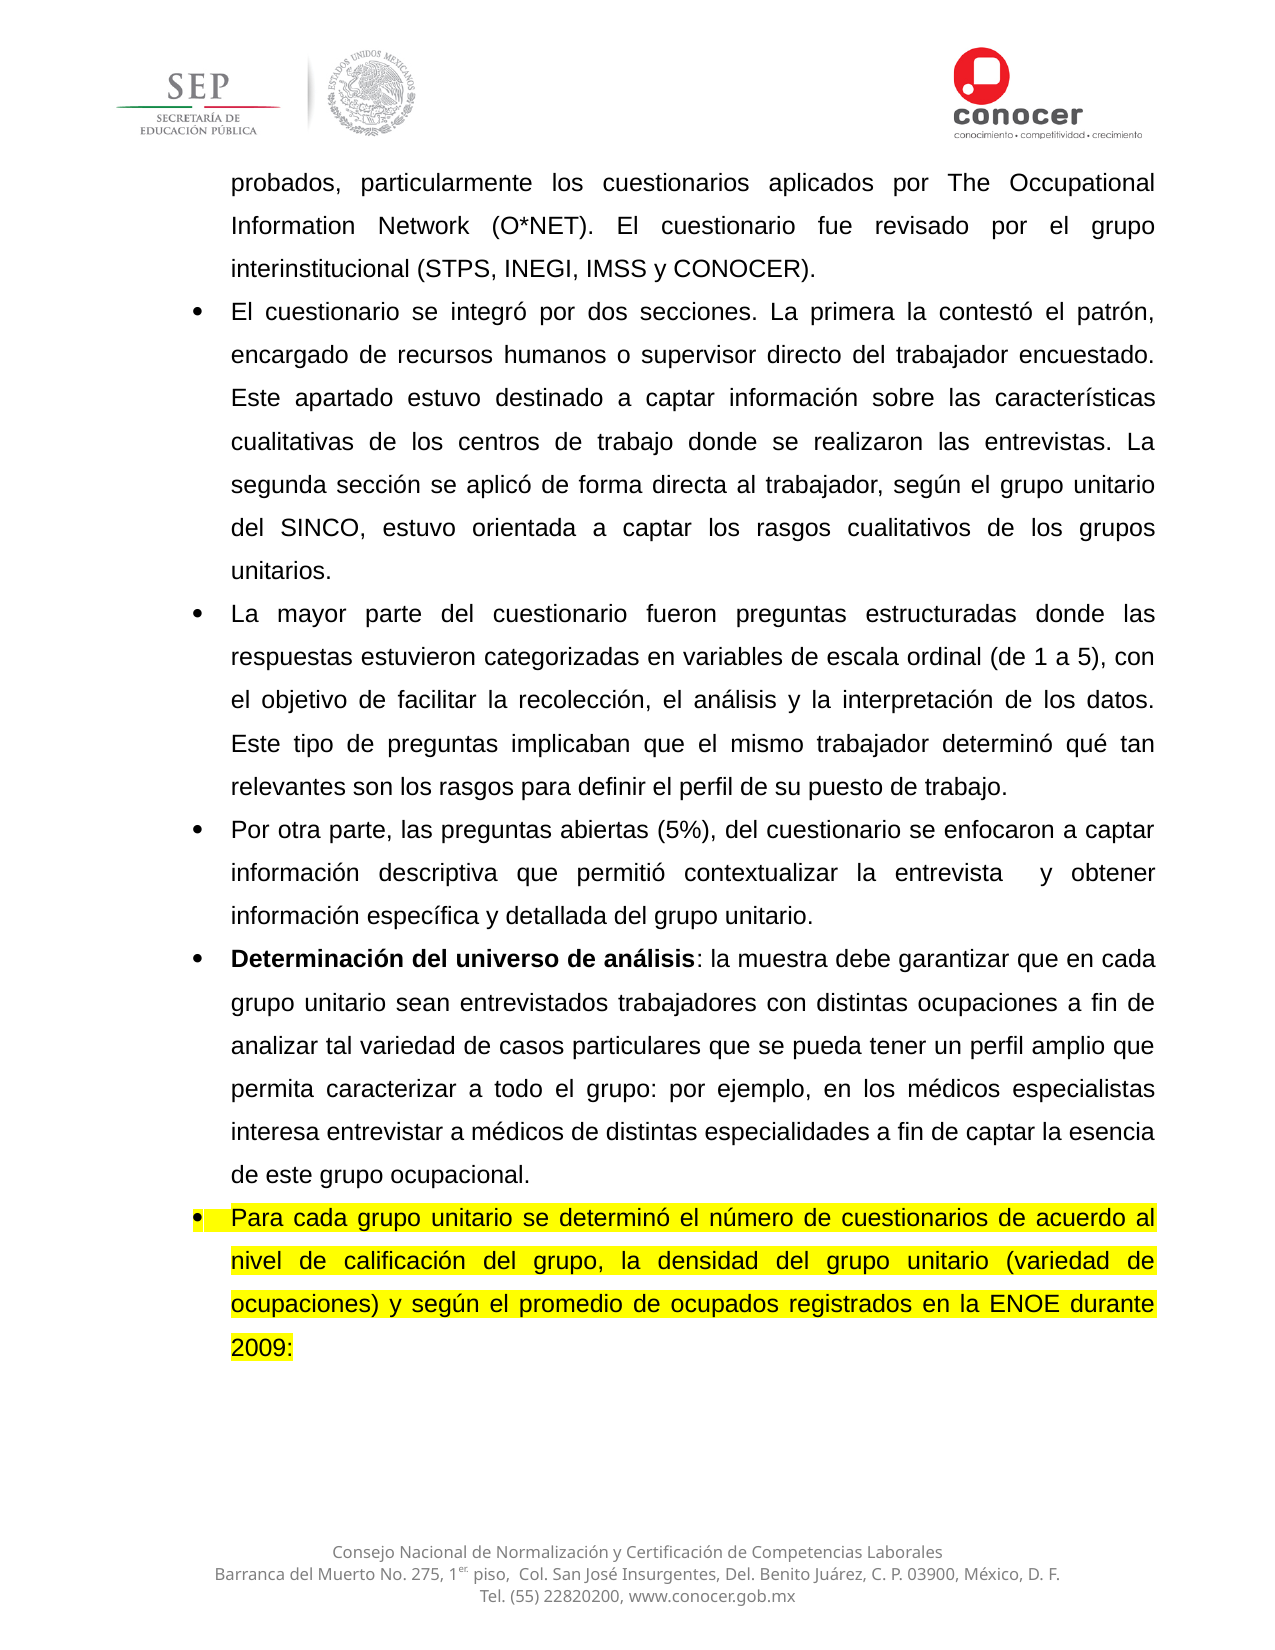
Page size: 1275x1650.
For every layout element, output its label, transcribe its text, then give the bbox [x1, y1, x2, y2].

list La mayor parte del cuestionario fueron preguntas estructuradas donde las respuestas estuvieron categorizadas en variables de escala ordinal (de 1 a 5), con el objetivo de facilitar la recolección, el análisis y la interpretación de los datos. Este tipo de preguntas implicaban que el mismo trabajador determinó qué tan relevantes son los rasgos para definir el perfil de su puesto de trabajo. [193, 599, 1157, 800]
picture [953, 47, 1142, 139]
picture [106, 47, 422, 139]
list El cuestionario se integró por dos secciones. La primera la contestó el patrón, encargado de recursos humanos o supervisor directo del trabajador encuestado. Este apartado estuvo destinado a captar información sobre las características cualitativas de los centros de trabajo donde se realizaron las entrevistas. La segunda sección se aplicó de forma directa al trabajador, según el grupo unitario del SINCO, estuvo orientada a captar los rasgos cualitativos de los grupos unitarios. [193, 297, 1157, 585]
list Por otra parte, las preguntas abiertas (5%), del cuestionario se enfocaron a captar información descriptiva que permitió contextualizar la entrevista y obtener información específica y detallada del grupo unitario. [193, 815, 1157, 930]
list Determinación del universo de análisis: la muestra debe garantizar que en cada grupo unitario sean entrevistados trabajadores con distintas ocupaciones a fin de analizar tal variedad de casos particulares que se pueda tener un perfil amplio que permita caracterizar a todo el grupo: por ejemplo, en los médicos especialistas interesa entrevistar a médicos de distintas especialidades a fin de captar la esencia de este grupo ocupacional. [193, 944, 1157, 1189]
list probados, particularmente los cuestionarios aplicados por The Occupational Information Network (O*NET). El cuestionario fue revisado por el grupo interinstitucional (STPS, INEGI, IMSS y CONOCER). [193, 168, 1157, 283]
list Para cada grupo unitario se determinó el número de cuestionarios de acuerdo al nivel de calificación del grupo, la densidad del grupo unitario (variedad de ocupaciones) y según el promedio de ocupados registrados en la ENOE durante 2009: [193, 1203, 1157, 1361]
